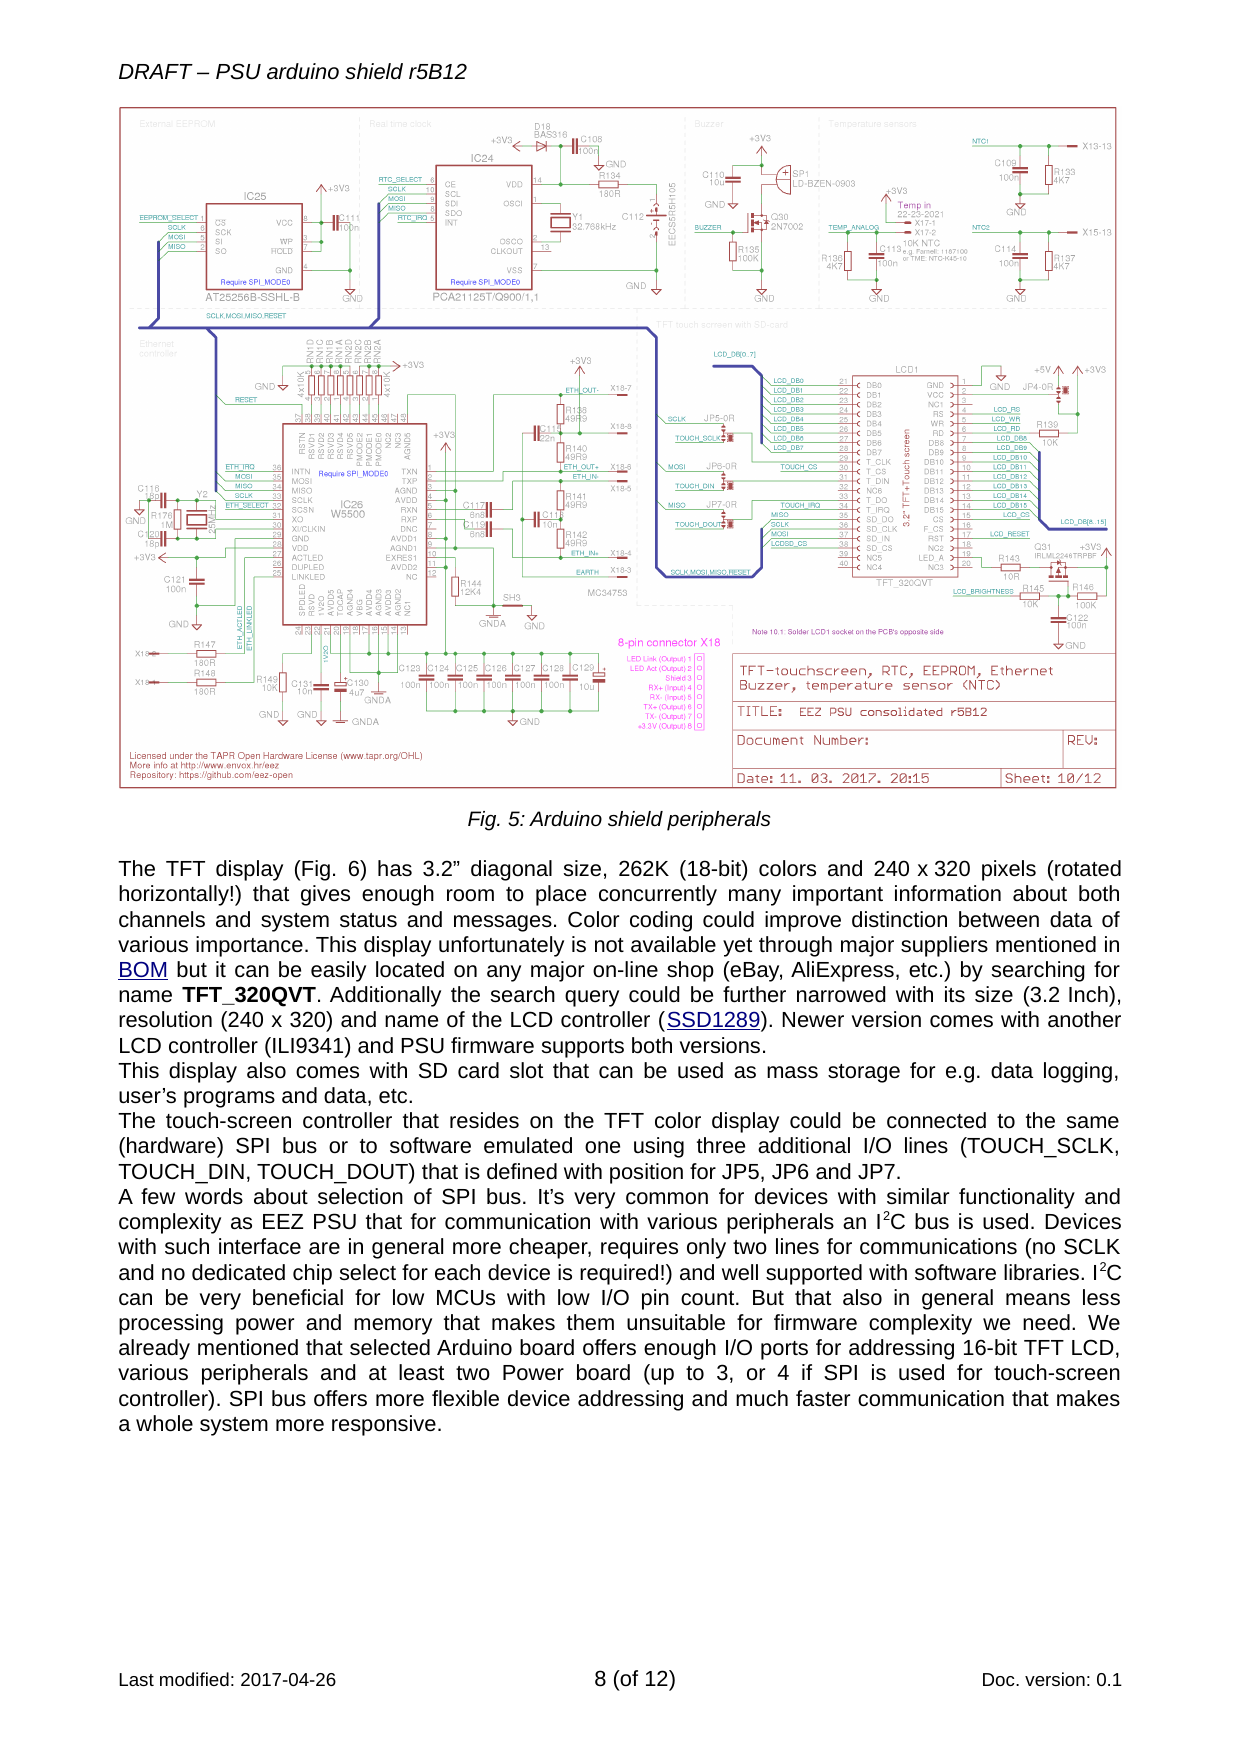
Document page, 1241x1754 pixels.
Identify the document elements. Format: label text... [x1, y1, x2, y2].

text The TFT display (Fig. 6) has 3.2” diagonal size, 262K (18-bit) colors and 240 x 320 pixels (rotated horizontally!) that gives enough room to place concurrently many important information about both channels and system status and messages. Color coding could improve distinction between data of various importance. This display unfortunately is not available yet through major suppliers mentioned in BOM but it can be easily located on any major on-line shop (eBay, AliExpress, etc.) by searching for name TFT_320QVT. Additionally the search query could be further narrowed with its size (3.2 Inch), resolution (240 x 320) and name of the LCD controller (SSD1289). Newer version comes with another LCD controller (ILI9341) and PSU firmware supports both versions. [118, 856, 1122, 1058]
text The touch-screen controller that resides on the TFT color display could be connected to the same (hardware) SPI bus or to software emulated one using three additional I/O lines (TOUCH_SCLK, TOUCH_DIN, TOUCH_DOUT) that is defined with position for JP5, JP6 and JP7. [118, 1108, 1122, 1184]
text This display also comes with SD card slot that can be used as mass storage for e.g. data logging, user’s programs and data, etc. [118, 1058, 1122, 1108]
text A few words about selection of SPI bus. It’s very common for devices with similar functionality and complexity as EEZ PSU that for communication with various peripherals an I2C bus is used. Devices with such interface are in general more cheaper, requires only two lines for communications (no SCLK and no dedicated chip select for each device is required!) and well supported with software libraries. I2C can be very beneficial for low MCUs with low I/O pin count. But that also in general means less processing power and memory that makes them unsuitable for firmware complexity we need. We already mentioned that selected Arduino board offers enough I/O ports for addressing 16-bit TFT LCD, various peripherals and at least two Power board (up to 3, or 4 if SPI is used for touch-screen controller). SPI bus offers more flexible device addressing and much faster communication that makes a whole system more responsive. [118, 1184, 1122, 1436]
text Fig. 5: Arduino shield peripherals [118, 790, 1122, 831]
picture [118, 106, 1123, 790]
